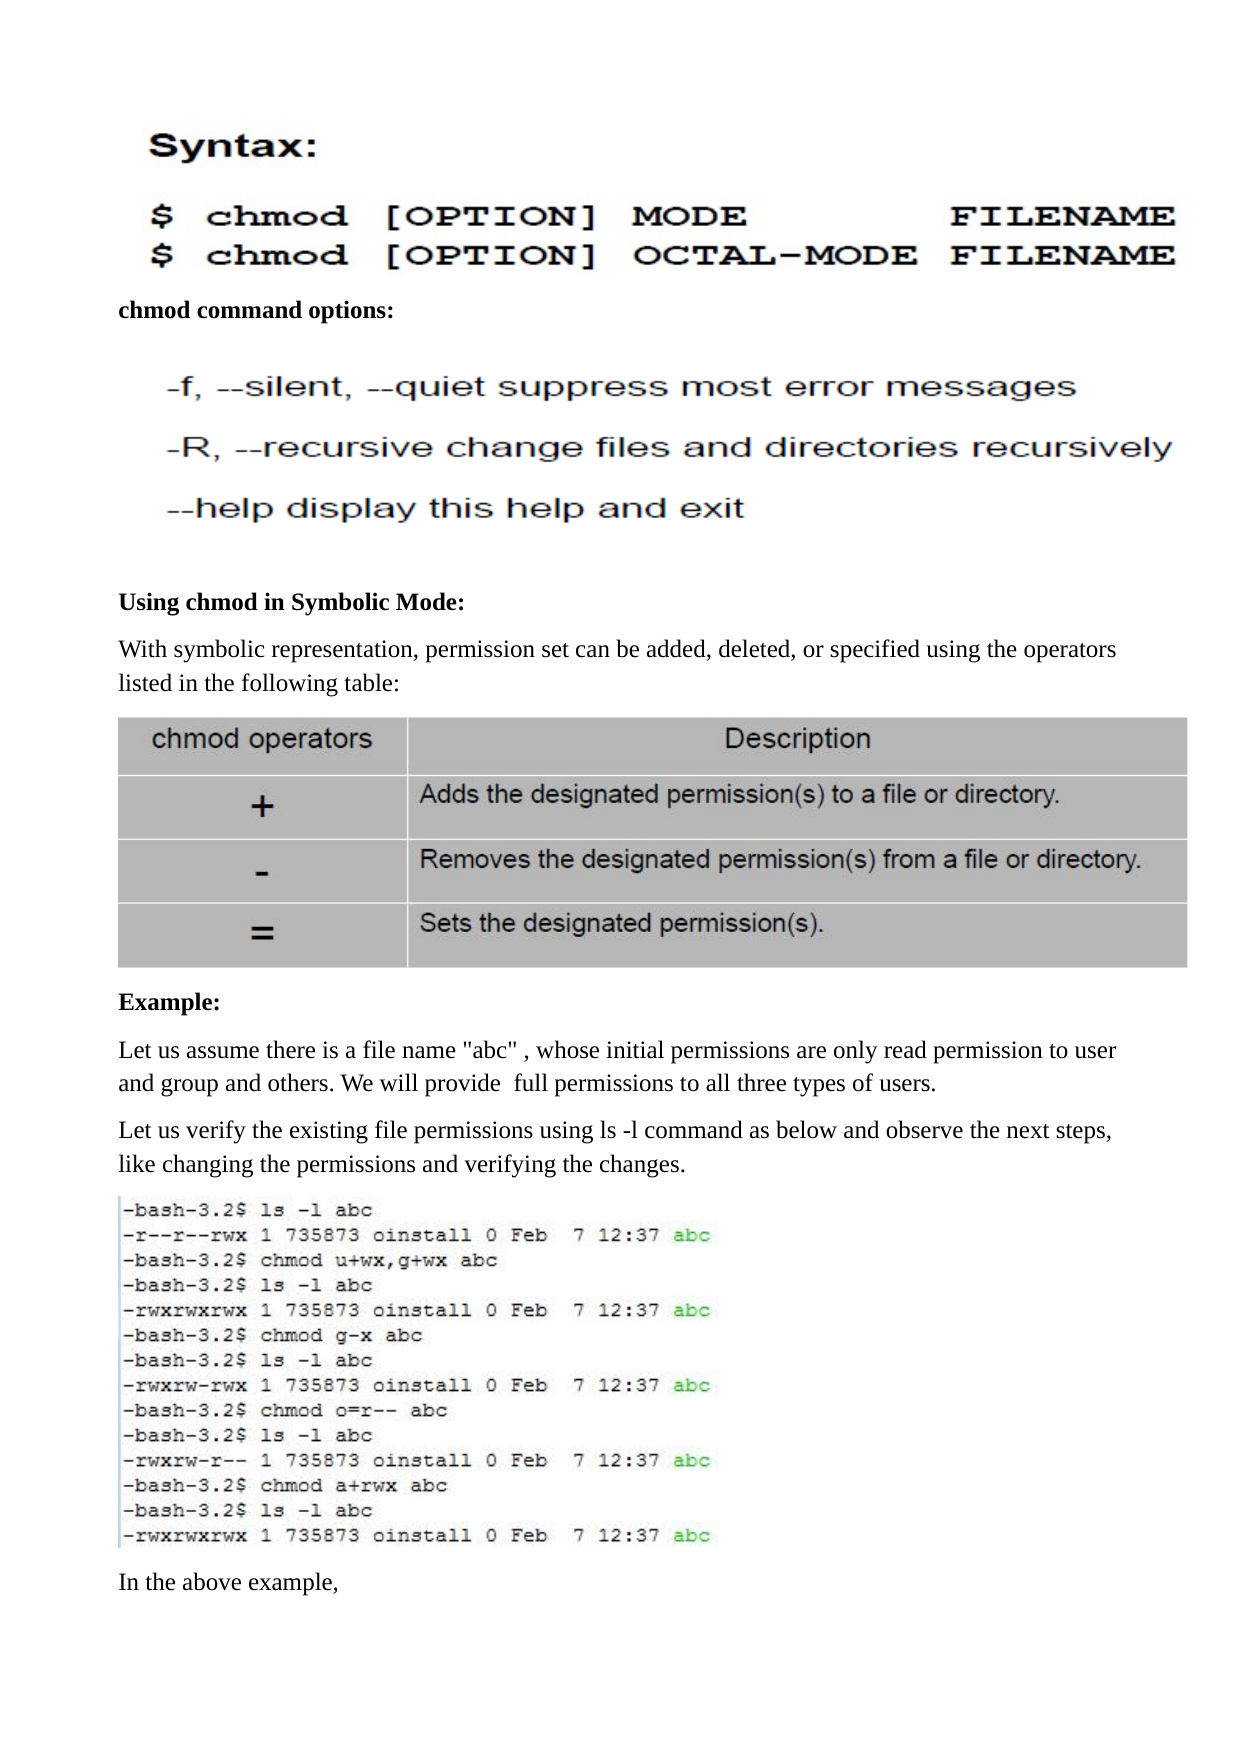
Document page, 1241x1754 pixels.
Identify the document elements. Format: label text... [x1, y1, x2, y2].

text Example: [118, 987, 1122, 1016]
picture [118, 342, 1197, 569]
text Let us assume there is a file name "abc" , whose initial permissions are only read permission to user and group and others. We will provide full permissions to all three types of users. [118, 1035, 1122, 1097]
picture [118, 715, 1188, 969]
text With symbolic representation, permission set can be added, deleted, or specified using the operators listed in the following table: [118, 634, 1122, 696]
picture [118, 118, 1198, 276]
picture [118, 1196, 748, 1548]
text Using chmod in Symbolic Mode: [118, 587, 1122, 616]
text Let us verify the existing file permissions using ls -l command as below and observe the next steps, like changing the permissions and verifying the changes. [118, 1116, 1122, 1177]
text chmod command options: [118, 295, 1122, 323]
text In the above example, [118, 1567, 1122, 1595]
